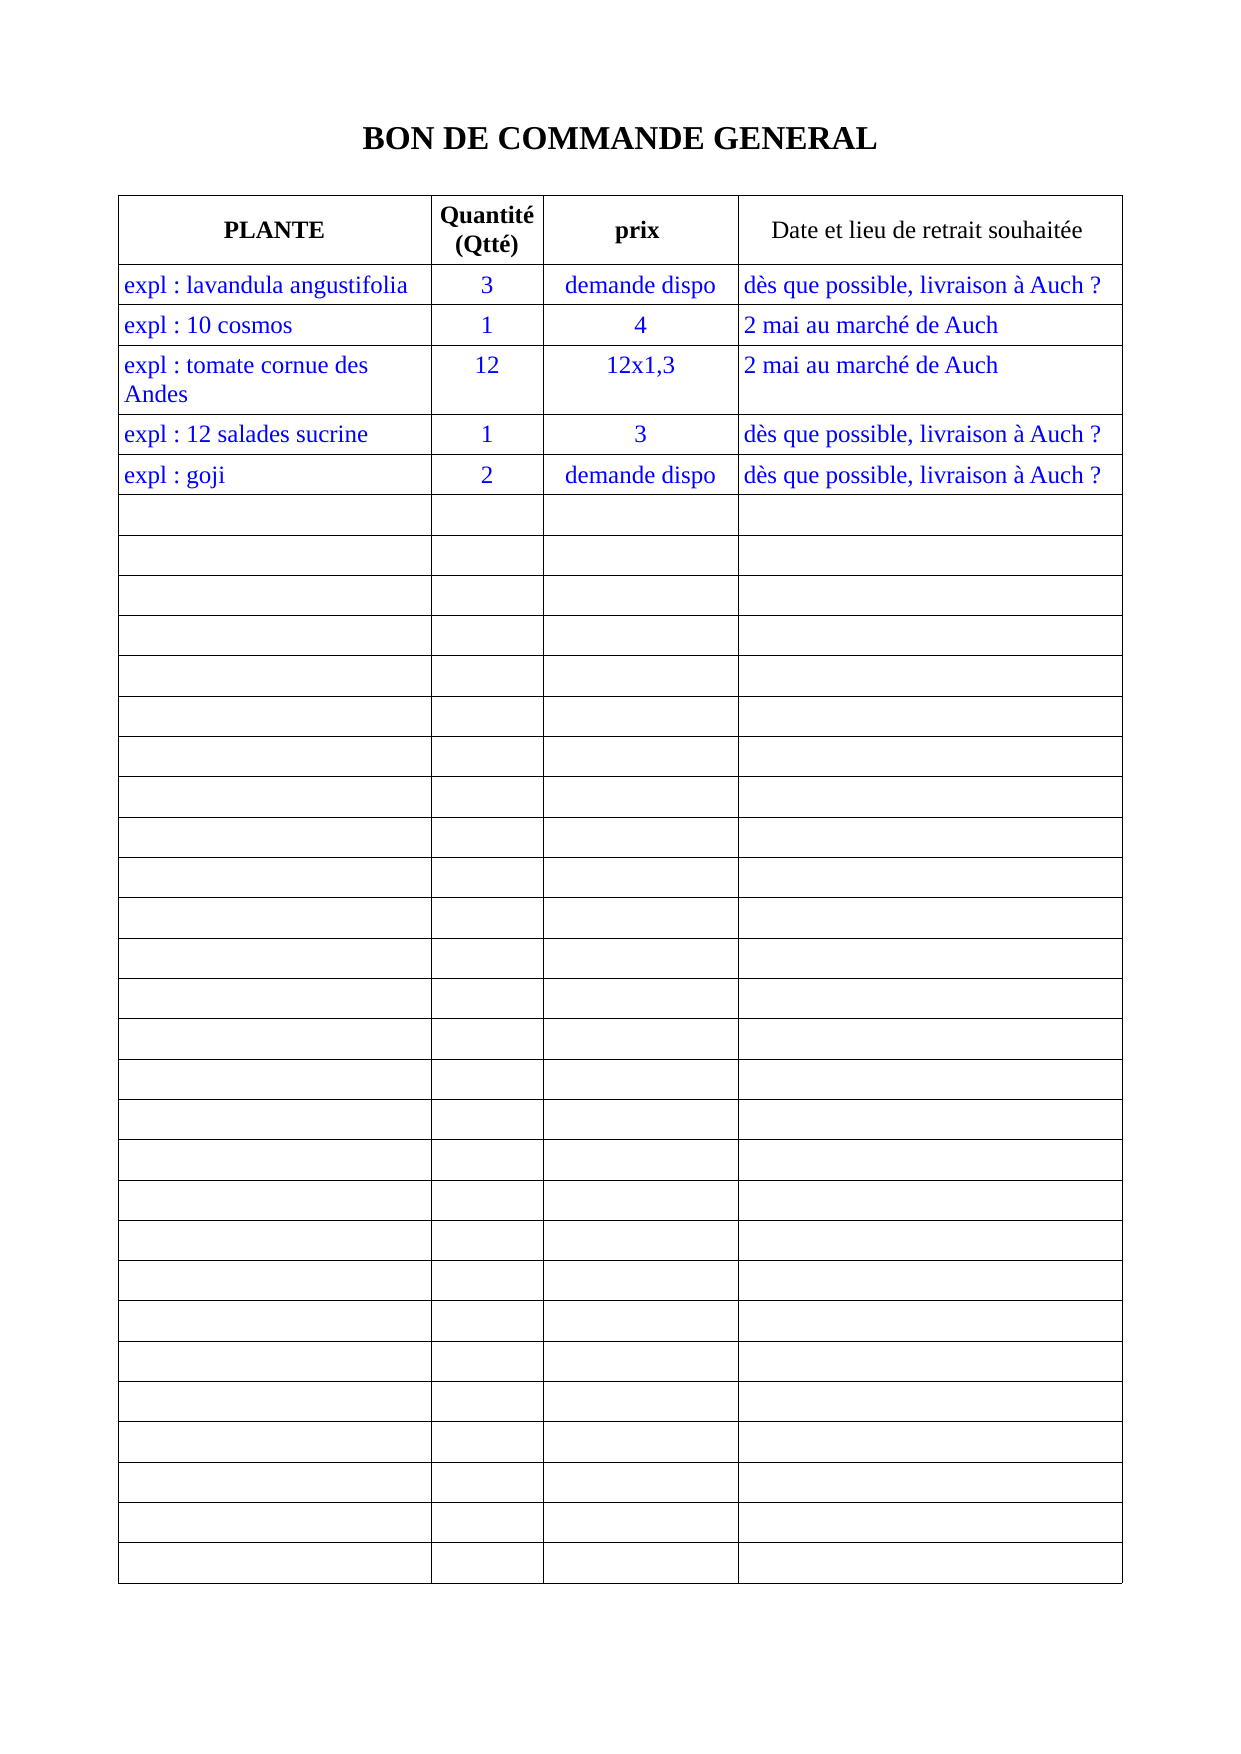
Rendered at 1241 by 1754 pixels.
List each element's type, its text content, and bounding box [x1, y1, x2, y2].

table_cell [544, 1221, 738, 1260]
table_cell 12 [432, 346, 543, 413]
table_cell [544, 1382, 738, 1421]
table_cell [544, 939, 738, 978]
table_cell [739, 818, 1122, 857]
table_cell [739, 1463, 1122, 1502]
table_cell [432, 1503, 543, 1542]
table_cell expl : 10 cosmos [119, 305, 431, 344]
table_cell [739, 1422, 1122, 1462]
table_cell [739, 1382, 1122, 1421]
table_cell [739, 1140, 1122, 1179]
table_cell 3 [544, 415, 738, 454]
table_cell [119, 939, 431, 978]
table_cell [544, 737, 738, 776]
table_cell [739, 656, 1122, 696]
table_cell [739, 495, 1122, 534]
table_cell [432, 616, 543, 655]
table_cell expl : goji [119, 455, 431, 494]
table_cell [432, 939, 543, 978]
table_cell [432, 1060, 543, 1099]
table_cell [432, 1543, 543, 1583]
table_cell [739, 1503, 1122, 1542]
table_cell [119, 737, 431, 776]
table_cell 2 mai au marché de Auch [739, 305, 1122, 344]
table_cell 1 [432, 415, 543, 454]
table_cell [544, 1342, 738, 1381]
table_cell 2 [432, 455, 543, 494]
table_cell [119, 1463, 431, 1502]
table_cell [544, 818, 738, 857]
table_cell dès que possible, livraison à Auch ? [739, 455, 1122, 494]
table_cell [544, 1301, 738, 1341]
table_cell [119, 818, 431, 857]
table_cell [432, 495, 543, 534]
table_cell [739, 777, 1122, 817]
table_cell [544, 858, 738, 897]
table_cell [119, 898, 431, 938]
table_cell [432, 1342, 543, 1381]
table_cell [544, 616, 738, 655]
table_cell [432, 858, 543, 897]
table_cell [119, 1503, 431, 1542]
table_cell [739, 697, 1122, 736]
table_cell [739, 1301, 1122, 1341]
table_cell 4 [544, 305, 738, 344]
table_cell [119, 536, 431, 575]
table_cell [544, 1543, 738, 1583]
table_cell [544, 1019, 738, 1058]
table_cell 1 [432, 305, 543, 344]
table_cell [119, 656, 431, 696]
table_cell [544, 979, 738, 1018]
table_cell [739, 1181, 1122, 1220]
table_cell [432, 536, 543, 575]
table_cell [544, 1463, 738, 1502]
table_cell [544, 495, 738, 534]
table_cell [544, 1261, 738, 1300]
table_cell [432, 1301, 543, 1341]
table_cell [544, 576, 738, 615]
table_cell [432, 1181, 543, 1220]
table_cell [739, 1100, 1122, 1139]
table_cell [432, 1422, 543, 1462]
text BON DE COMMANDE GENERAL [118, 118, 1122, 156]
table_cell [119, 1140, 431, 1179]
table_cell [119, 576, 431, 615]
table_cell [739, 737, 1122, 776]
table_cell [119, 1019, 431, 1058]
table_cell [739, 858, 1122, 897]
table_cell [119, 1301, 431, 1341]
table_header PLANTE [119, 196, 431, 264]
table_cell [119, 1342, 431, 1381]
table_header Date et lieu de retrait souhaitée [739, 196, 1122, 264]
table_cell [119, 1422, 431, 1462]
table_cell [119, 1060, 431, 1099]
table_cell [544, 898, 738, 938]
table_cell expl : 12 salades sucrine [119, 415, 431, 454]
table_cell [119, 1543, 431, 1583]
table_cell [432, 898, 543, 938]
table_cell [544, 656, 738, 696]
table_cell [544, 777, 738, 817]
table_cell 3 [432, 265, 543, 304]
table_cell [119, 777, 431, 817]
table_cell [119, 616, 431, 655]
table_cell [739, 576, 1122, 615]
table_cell [432, 777, 543, 817]
table_cell [119, 858, 431, 897]
table_cell [739, 1342, 1122, 1381]
table_cell [119, 495, 431, 534]
table_cell [739, 536, 1122, 575]
table_cell [739, 939, 1122, 978]
table_cell demande dispo [544, 455, 738, 494]
table_cell expl : lavandula angustifolia [119, 265, 431, 304]
table_cell [432, 1100, 543, 1139]
table_cell [432, 1463, 543, 1502]
table_cell [432, 576, 543, 615]
table_cell [544, 1060, 738, 1099]
table_cell [119, 979, 431, 1018]
table_header Quantité (Qtté) [432, 196, 543, 264]
table_cell [432, 1140, 543, 1179]
table_header prix [544, 196, 738, 264]
table_cell [739, 1221, 1122, 1260]
table_cell [739, 1060, 1122, 1099]
table_cell [544, 1140, 738, 1179]
table_cell [432, 1261, 543, 1300]
table_cell [739, 616, 1122, 655]
table_cell [432, 1221, 543, 1260]
table_cell 2 mai au marché de Auch [739, 346, 1122, 413]
table_cell [432, 1019, 543, 1058]
table_cell [739, 1019, 1122, 1058]
table_cell [739, 1543, 1122, 1583]
table_cell [119, 1261, 431, 1300]
table_cell [544, 1503, 738, 1542]
table_cell [432, 697, 543, 736]
table_cell [119, 1382, 431, 1421]
table_cell [432, 1382, 543, 1421]
table_cell [544, 536, 738, 575]
table_cell [544, 1422, 738, 1462]
table_cell [544, 1100, 738, 1139]
table_cell [432, 979, 543, 1018]
table_cell expl : tomate cornue des Andes [119, 346, 431, 413]
table_cell dès que possible, livraison à Auch ? [739, 415, 1122, 454]
table_cell [544, 1181, 738, 1220]
table_cell demande dispo [544, 265, 738, 304]
table_cell 12x1,3 [544, 346, 738, 413]
table_cell [119, 697, 431, 736]
table_cell dès que possible, livraison à Auch ? [739, 265, 1122, 304]
table_cell [432, 737, 543, 776]
table_cell [739, 979, 1122, 1018]
table_cell [739, 898, 1122, 938]
table_cell [119, 1181, 431, 1220]
table_cell [432, 818, 543, 857]
table_cell [739, 1261, 1122, 1300]
table_cell [119, 1221, 431, 1260]
table_cell [119, 1100, 431, 1139]
table_cell [432, 656, 543, 696]
table_cell [544, 697, 738, 736]
